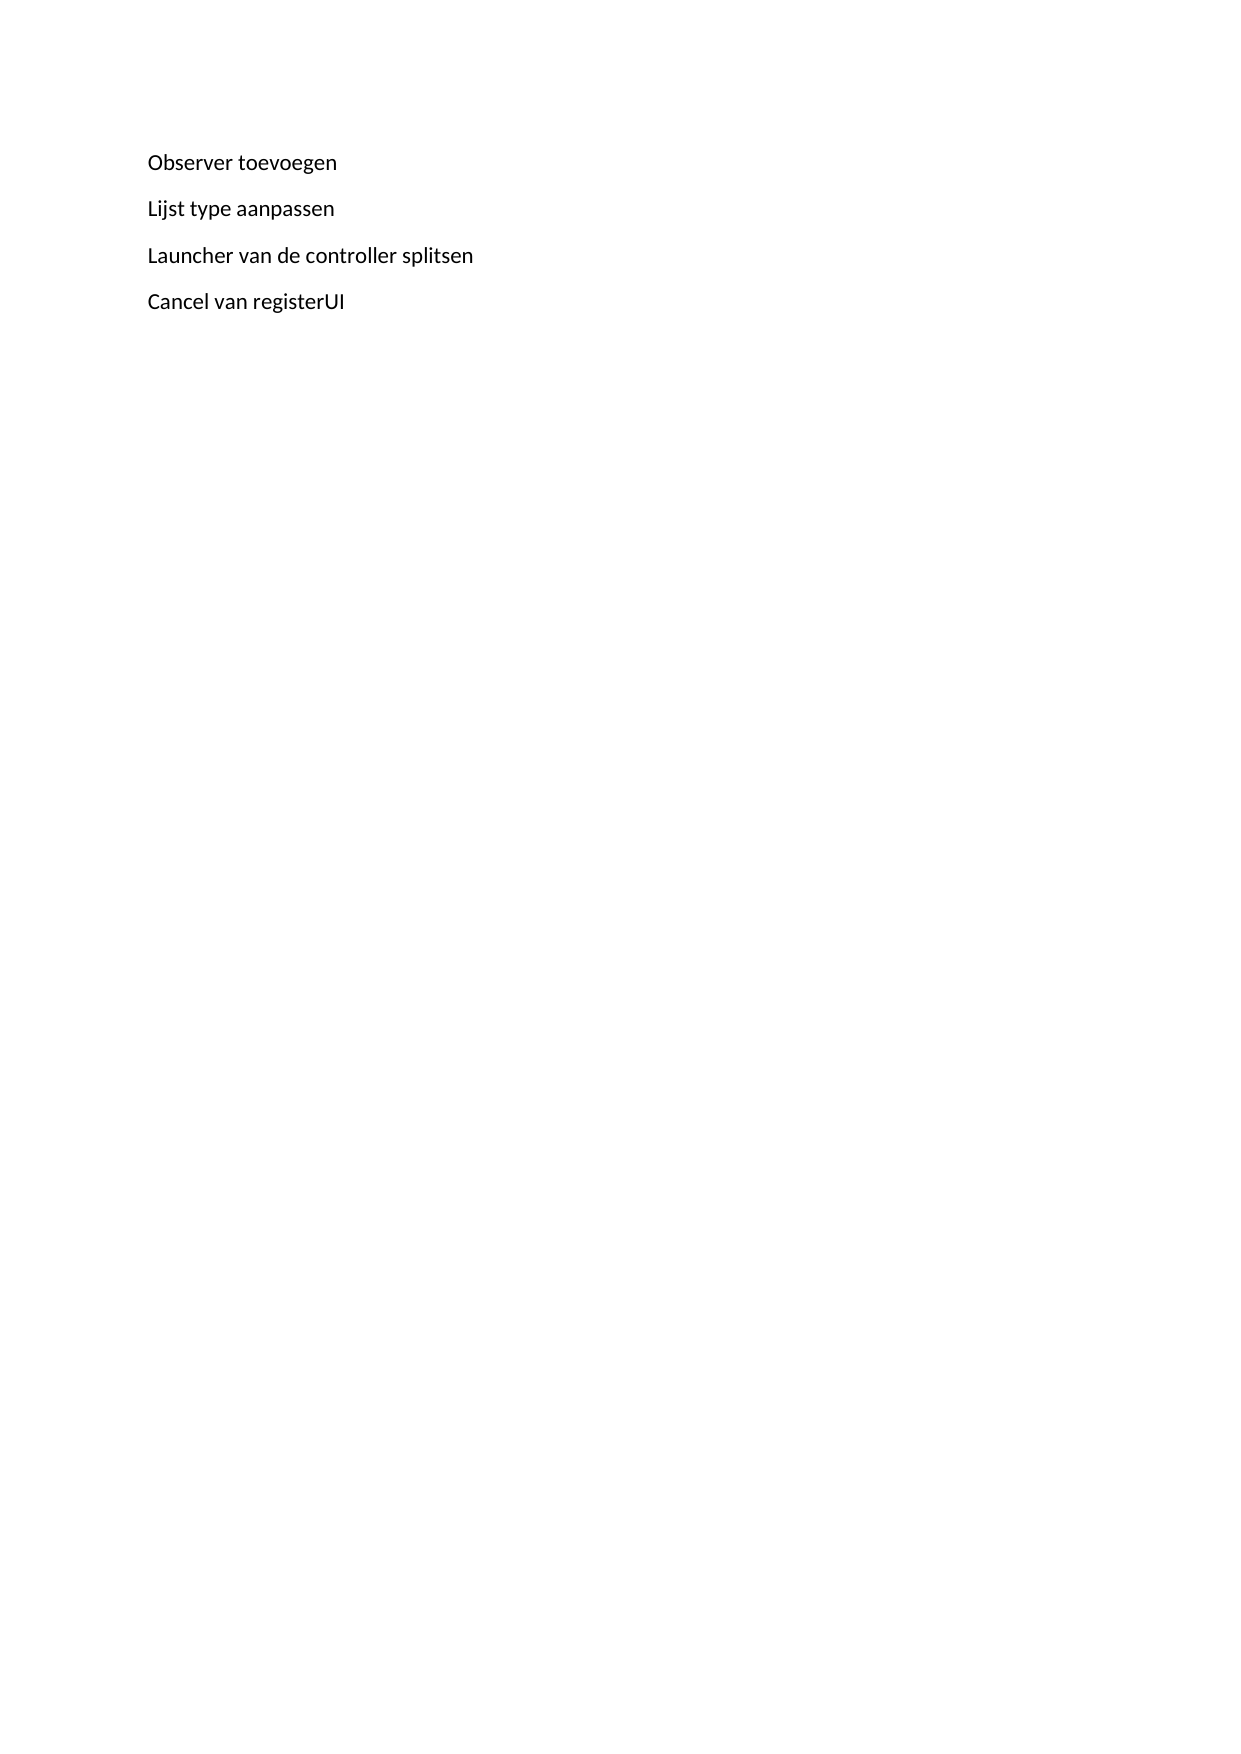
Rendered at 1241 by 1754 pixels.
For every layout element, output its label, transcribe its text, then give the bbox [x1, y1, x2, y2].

text Launcher van de controller splitsen [148, 241, 1093, 269]
text Observer toevoegen [148, 148, 1093, 176]
text Lijst type aanpassen [148, 194, 1093, 222]
text Cancel van registerUI [148, 287, 1093, 315]
